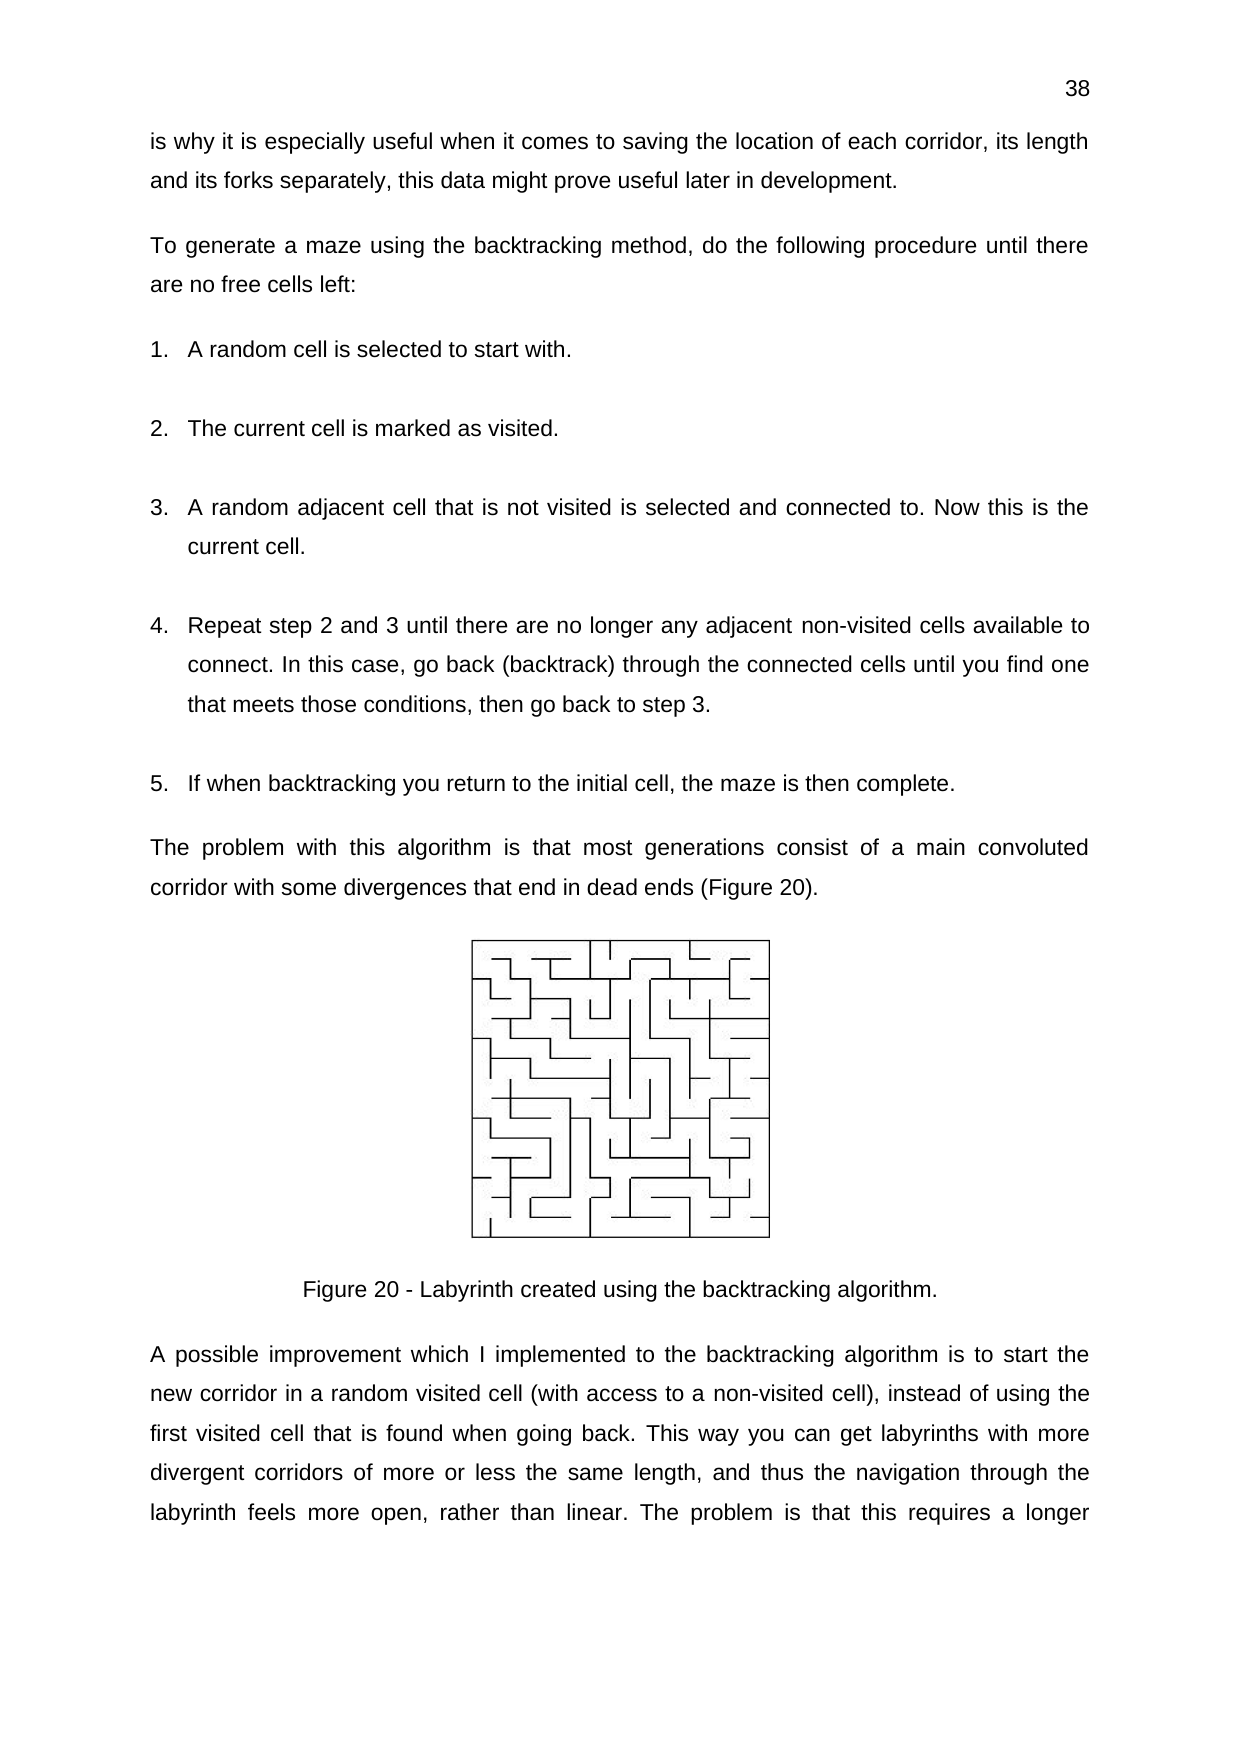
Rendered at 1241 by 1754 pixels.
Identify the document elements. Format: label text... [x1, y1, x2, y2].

list A random cell is selected to start with. [150, 336, 1090, 362]
list A random adjacent cell that is not visited is selected and connected to. Now this is the current cell. [150, 493, 1090, 559]
picture [470, 938, 771, 1239]
text The problem with this algorithm is that most generations consist of a main convoluted corridor with some divergences that end in dead ends (Figure 20). [150, 834, 1090, 900]
text To generate a maze using the backtracking method, do the following procedure until there are no free cells left: [150, 232, 1090, 297]
text Figure 20 - Labyrinth created using the backtracking algorithm. [150, 1276, 1090, 1303]
list The current cell is marked as visited. [150, 414, 1090, 441]
text is why it is especially useful when it comes to saving the location of each corridor, its length and its forks separately, this data might prove useful later in development. [150, 128, 1090, 193]
list Repeat step 2 and 3 until there are no longer any adjacent non-visited cells available to connect. In this case, go back (backtrack) through the connected cells until you find one that meets those conditions, then go back to step 3. [150, 612, 1090, 717]
list If when backtracking you return to the initial cell, the maze is then complete. [150, 770, 1090, 796]
text A possible improvement which I implemented to the backtracking algorithm is to start the new corridor in a random visited cell (with access to a non-visited cell), instead of using the first visited cell that is found when going back. This way you can get labyrinths with more divergent corridors of more or less the same length, and thus the navigation through the labyrinth feels more open, rather than linear. The problem is that this requires a longer [150, 1341, 1090, 1525]
